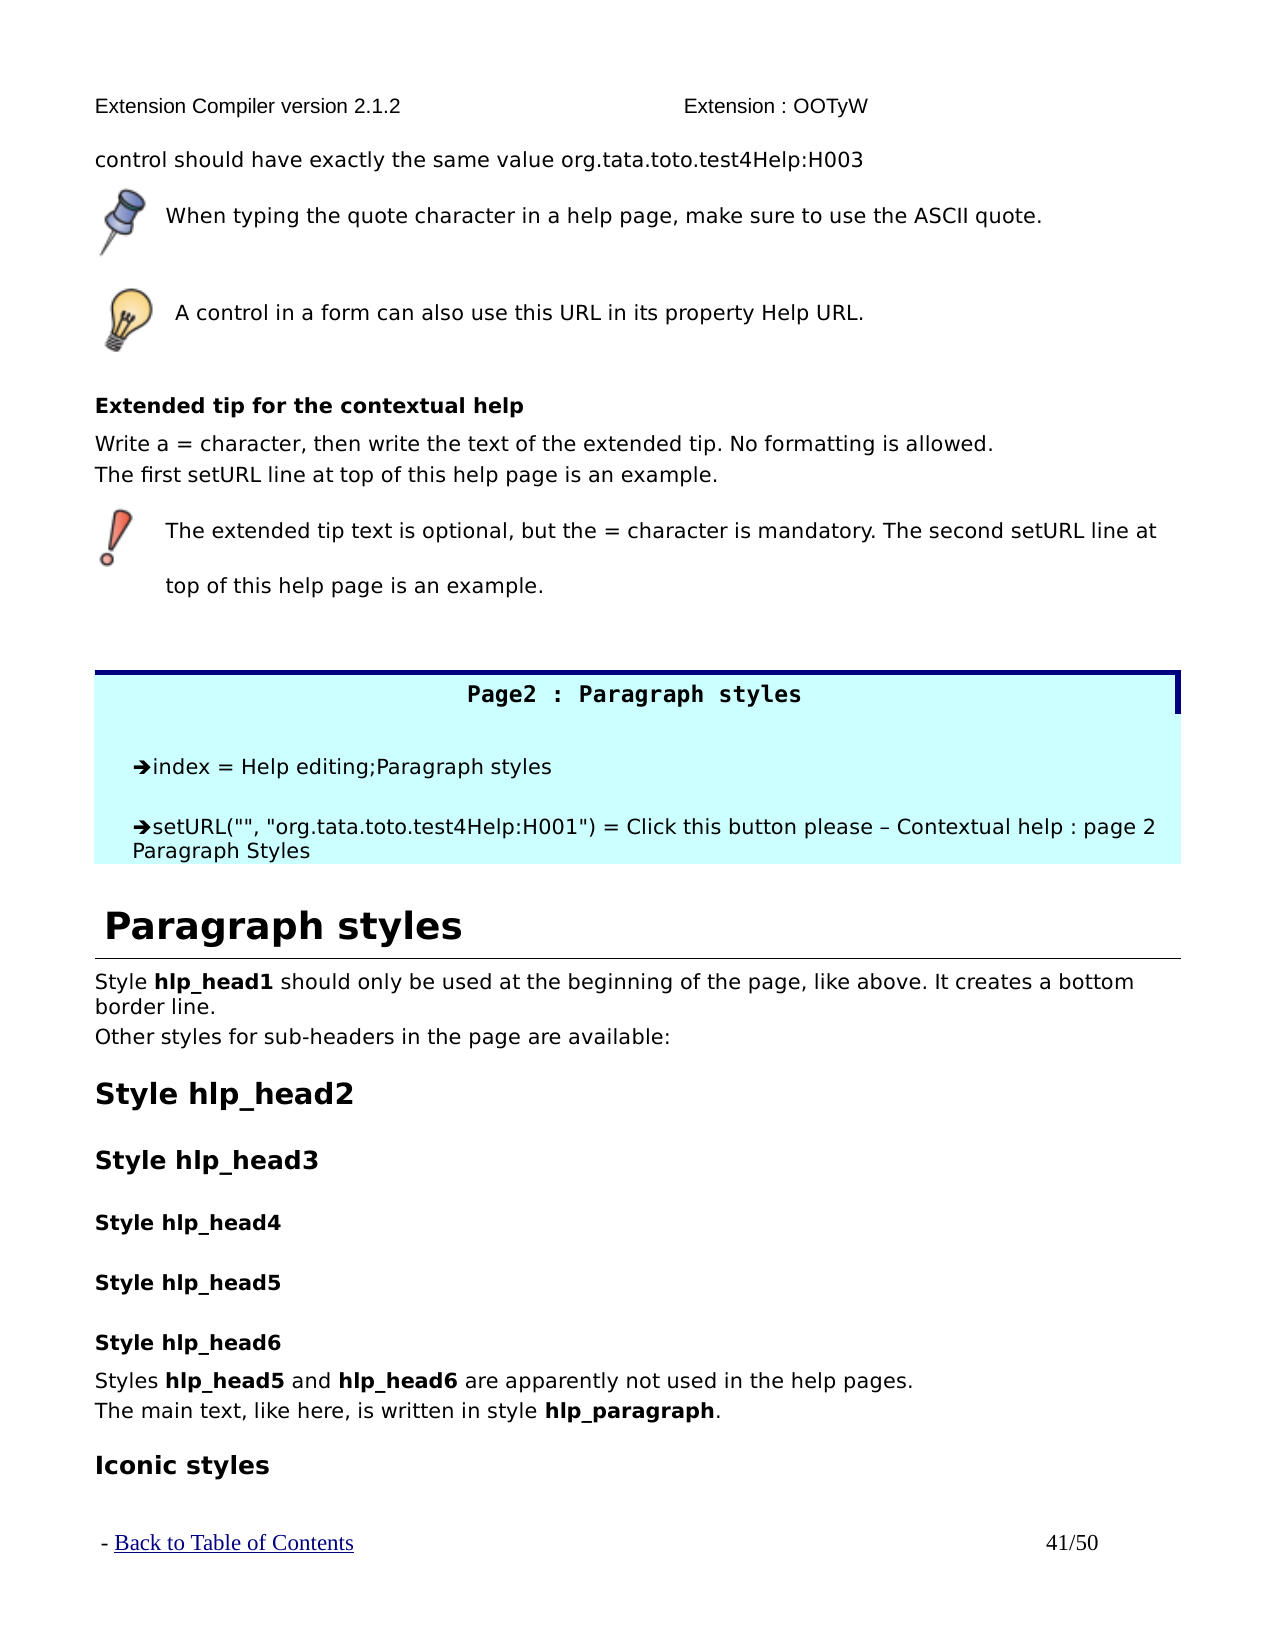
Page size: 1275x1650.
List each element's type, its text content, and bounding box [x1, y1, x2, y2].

list setURL("", "org.tata.toto.test4Help:H001") = Click this button please – Contextual help : page 2 Paragraph Styles [94, 815, 1181, 864]
text control should have exactly the same value org.tata.toto.test4Help:H003 [94, 147, 1181, 172]
list The extended tip text is optional, but the = character is mandatory. The second setURL line at top of this help page is an example. [94, 502, 1181, 599]
text Iconic styles [94, 1451, 1181, 1480]
text Style hlp_head2 [94, 1077, 1181, 1111]
picture [95, 187, 151, 259]
text Style hlp_head1 should only be used at the beginning of the page, like above. It creates a bottom border line. [94, 970, 1181, 1019]
picture [95, 502, 138, 574]
text Page2 : Paragraph styles [94, 671, 1175, 714]
text The first setURL line at top of this help page is an example. [94, 462, 1181, 487]
text Paragraph styles [94, 895, 1181, 958]
list index = Help editing;Paragraph styles [94, 755, 1181, 779]
picture [95, 284, 163, 357]
list When typing the quote character in a help page, make sure to use the ASCII quote. [151, 187, 1181, 259]
text Styles hlp_head5 and hlp_head6 are apparently not used in the help pages. [94, 1369, 1181, 1393]
text The main text, like here, is written in style hlp_paragraph. [94, 1399, 1181, 1423]
text Other styles for sub-headers in the page are available: [94, 1025, 1181, 1049]
list A control in a form can also use this URL in its property Help URL. [94, 283, 1181, 358]
text Style hlp_head5 [94, 1271, 1181, 1295]
text Write a = character, then write the text of the extended tip. No formatting is allowed. [94, 432, 1181, 457]
text Style hlp_head3 [94, 1146, 1181, 1175]
text Style hlp_head6 [94, 1331, 1181, 1355]
text Extended tip for the contextual help [94, 394, 1181, 419]
text Style hlp_head4 [94, 1211, 1181, 1235]
